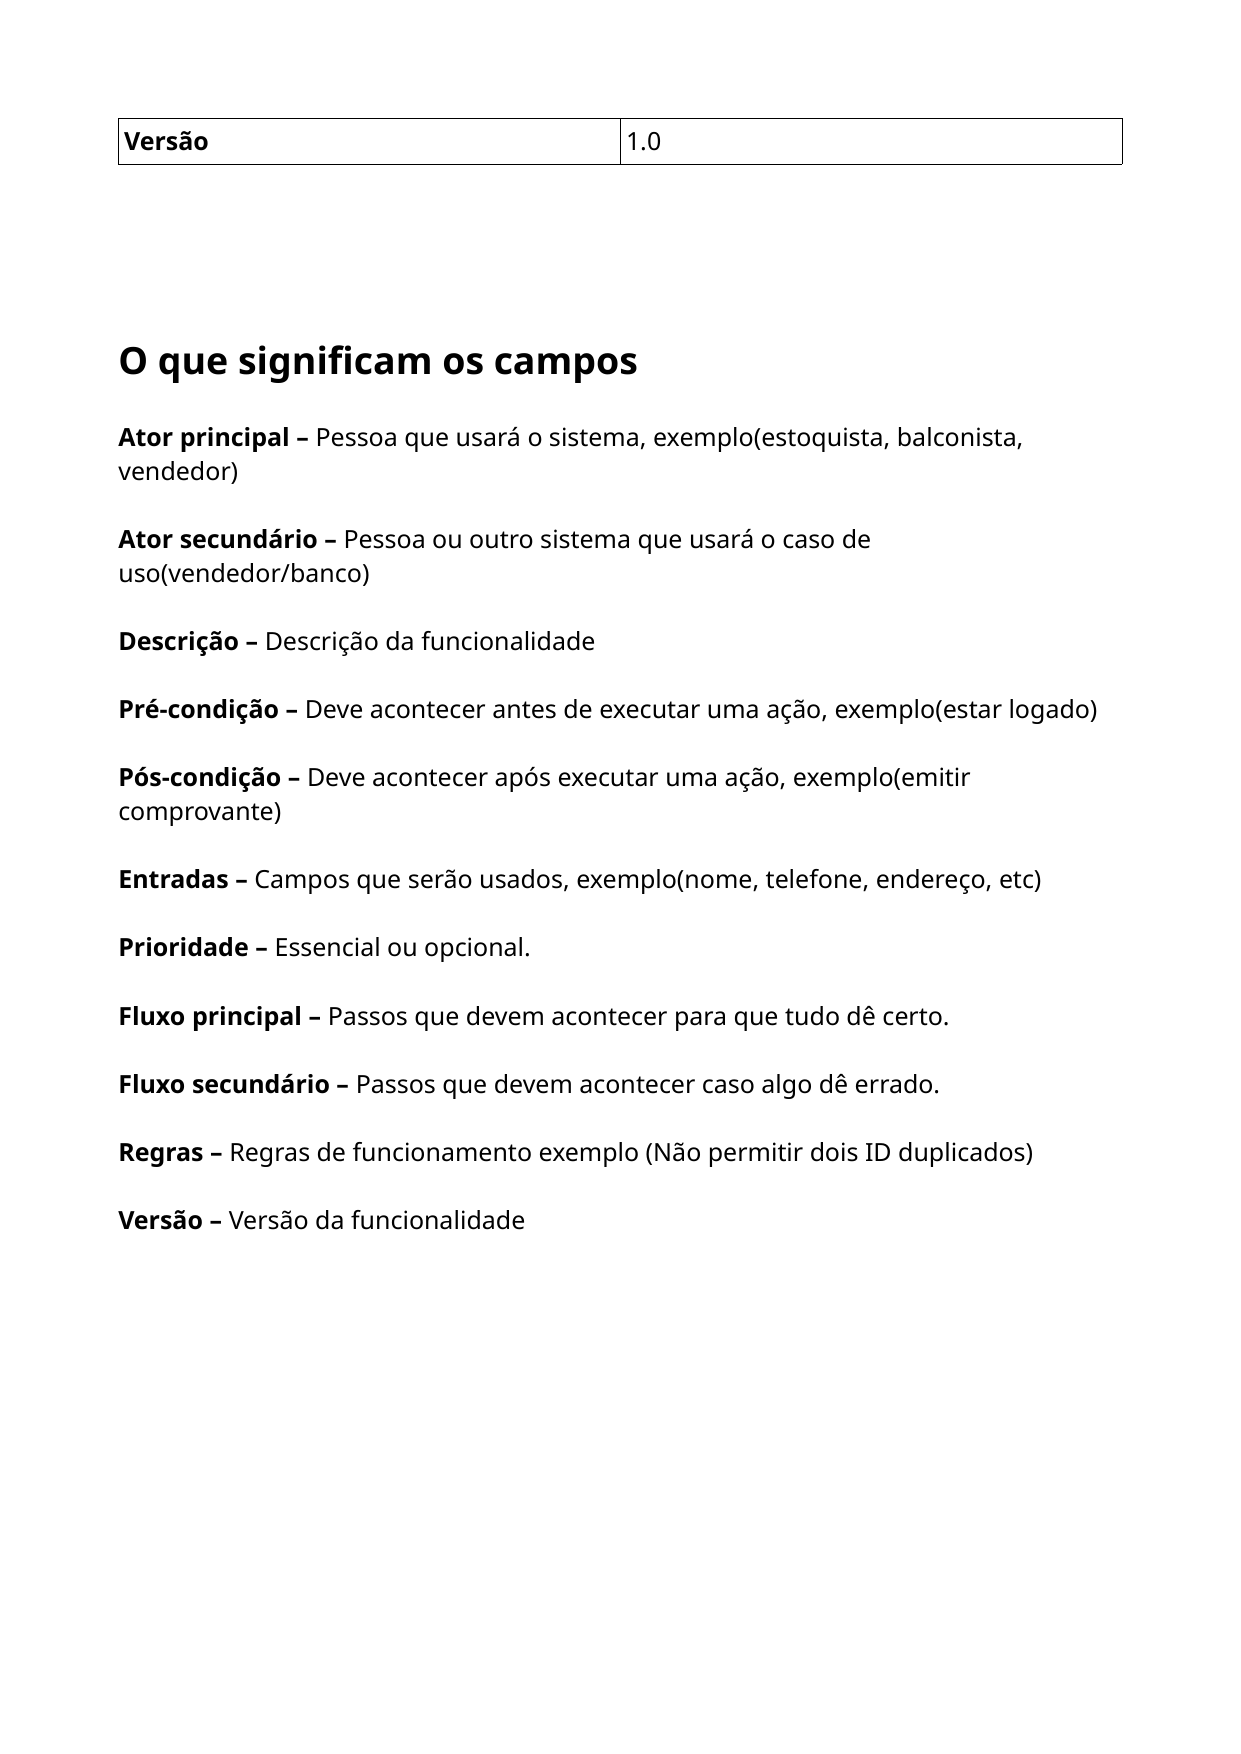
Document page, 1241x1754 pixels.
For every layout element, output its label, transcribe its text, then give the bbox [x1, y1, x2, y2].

table_cell 1.0 [621, 119, 1122, 164]
text Pós-condição – Deve acontecer após executar uma ação, exemplo(emitir comprovante) [118, 760, 1122, 828]
text Ator principal – Pessoa que usará o sistema, exemplo(estoquista, balconista, vendedor) [118, 419, 1122, 487]
text Fluxo secundário – Passos que devem acontecer caso algo dê errado. [118, 1066, 1122, 1100]
table_cell Versão [119, 119, 620, 164]
text Descrição – Descrição da funcionalidade [118, 623, 1122, 658]
text Entradas – Campos que serão usados, exemplo(nome, telefone, endereço, etc) [118, 862, 1122, 896]
text O que significam os campos [118, 334, 1122, 385]
text Prioridade – Essencial ou opcional. [118, 930, 1122, 964]
text Pré-condição – Deve acontecer antes de executar uma ação, exemplo(estar logado) [118, 692, 1122, 726]
text Versão – Versão da funcionalidade [118, 1203, 1122, 1237]
text Fluxo principal – Passos que devem acontecer para que tudo dê certo. [118, 998, 1122, 1032]
text Regras – Regras de funcionamento exemplo (Não permitir dois ID duplicados) [118, 1134, 1122, 1168]
text Ator secundário – Pessoa ou outro sistema que usará o caso de uso(vendedor/banco) [118, 521, 1122, 589]
